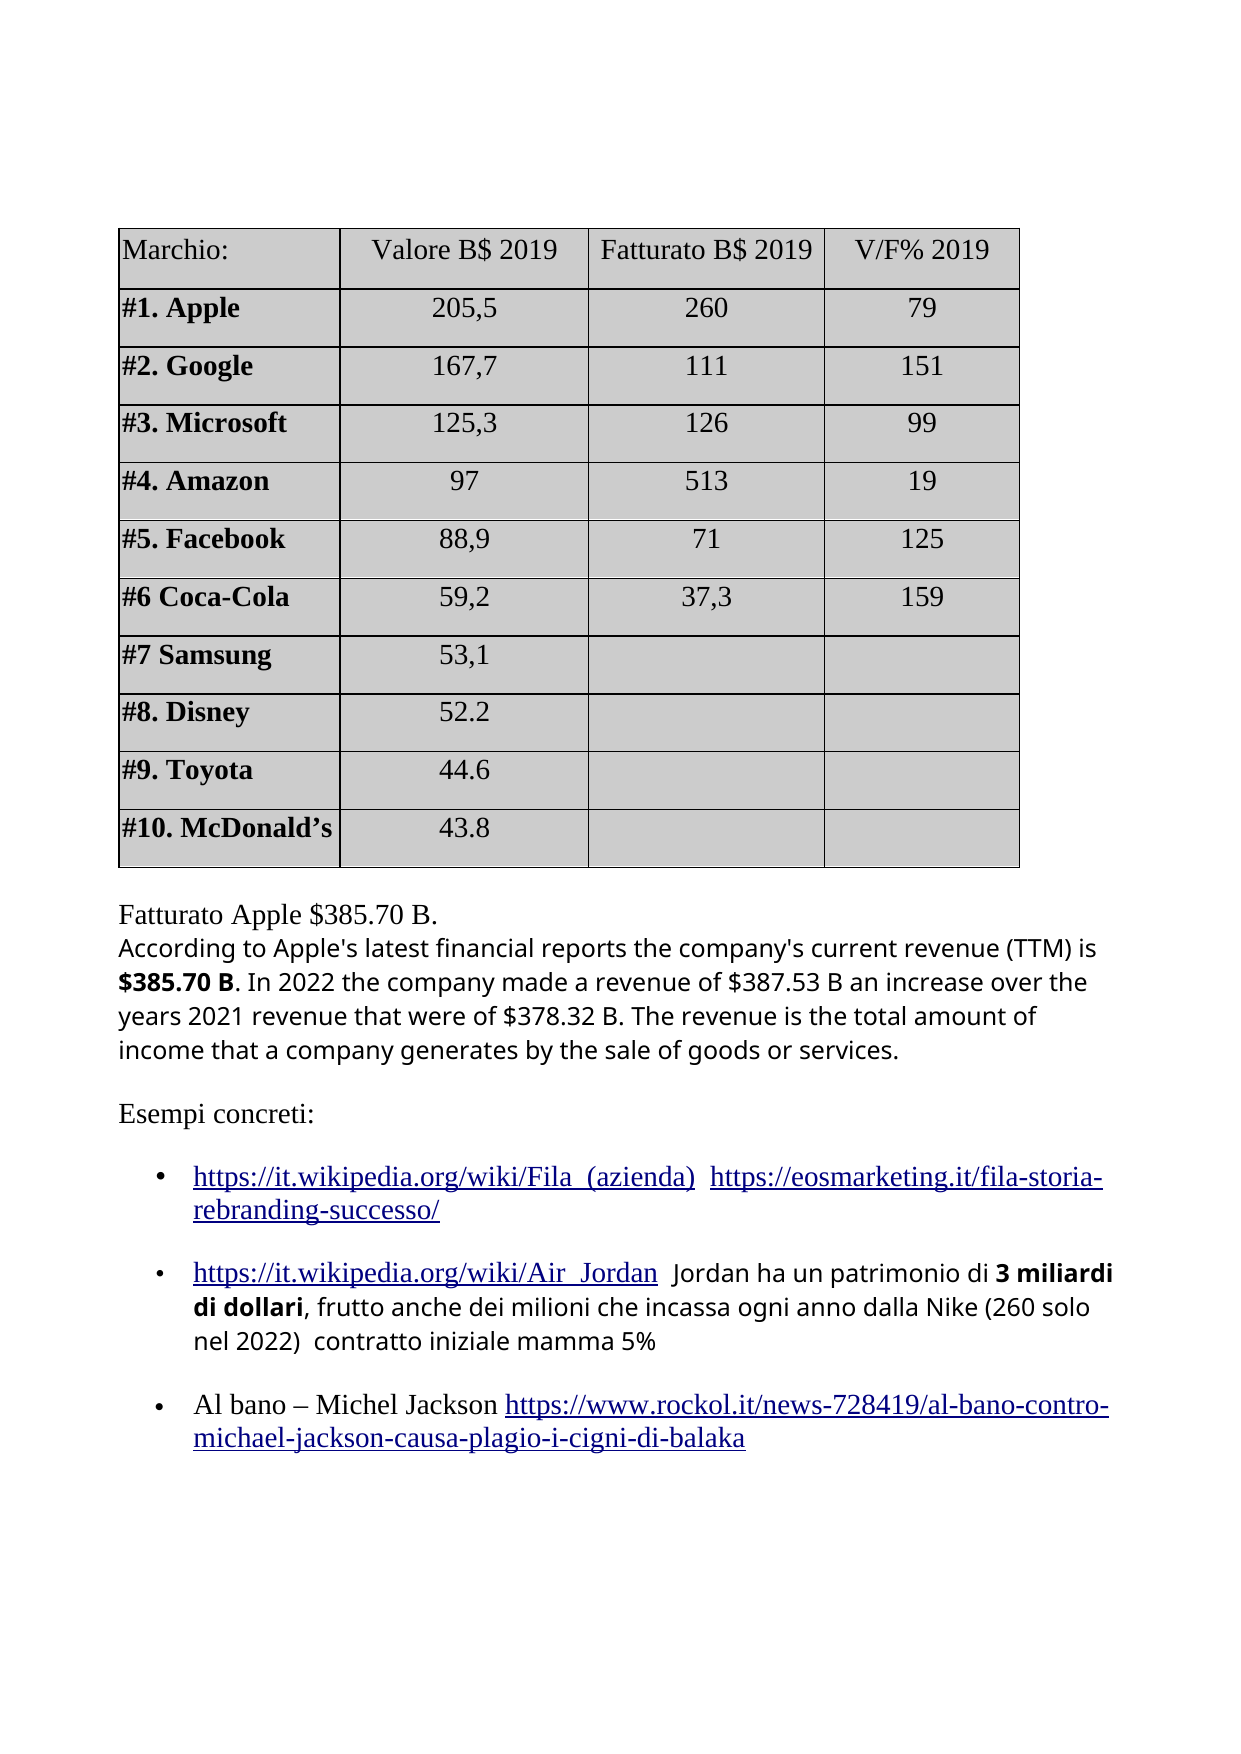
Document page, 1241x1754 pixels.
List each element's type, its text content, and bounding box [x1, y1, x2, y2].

table_cell 59,2 [341, 579, 588, 635]
list https://it.wikipedia.org/wiki/Air_Jordan Jordan ha un patrimonio di 3 miliardi di dollari, frutto anche dei milioni che incassa ogni anno dalla Nike (260 solo nel 2022) contratto iniziale mamma 5% [156, 1255, 1122, 1358]
table_cell #1. Apple [120, 290, 339, 346]
table_cell 125 [825, 521, 1019, 577]
table_cell #8. Disney [120, 695, 339, 751]
table_cell [825, 695, 1019, 751]
table_cell 71 [589, 521, 824, 577]
table_cell 167,7 [341, 348, 588, 404]
table_cell 99 [825, 406, 1019, 462]
table_cell #5. Facebook [120, 521, 339, 577]
table_cell 79 [825, 290, 1019, 346]
table_cell 151 [825, 348, 1019, 404]
table_cell #10. McDonald’s [120, 810, 339, 866]
table_header Fatturato B$ 2019 [589, 229, 824, 288]
list Al bano – Michel Jackson https://www.rockol.it/news-728419/al-bano-contro-michael-jackson-causa-plagio-i-cigni-di-balaka [156, 1387, 1122, 1454]
table_header Marchio: [120, 229, 339, 288]
table_cell 37,3 [589, 579, 824, 635]
table_header V/F% 2019 [825, 229, 1019, 288]
table_cell 52.2 [341, 695, 588, 751]
table_cell #3. Microsoft [120, 406, 339, 462]
table_cell [825, 810, 1019, 866]
table_cell 260 [589, 290, 824, 346]
table_cell 97 [341, 463, 588, 519]
table_cell #4. Amazon [120, 463, 339, 519]
text Fatturato Apple $385.70 B. [118, 897, 1122, 931]
table_cell [589, 752, 824, 809]
table_cell 88,9 [341, 521, 588, 577]
table_cell [589, 637, 824, 693]
text According to Apple's latest financial reports the company's current revenue (TTM) is $385.70 B. In 2022 the company made a revenue of $387.53 B an increase over the years 2021 revenue that were of $378.32 B. The revenue is the total amount of income that a company generates by the sale of goods or services. [118, 931, 1122, 1067]
table_cell 126 [589, 406, 824, 462]
table_cell 43.8 [341, 810, 588, 866]
table_cell #6 Coca-Cola [120, 579, 339, 635]
table_cell #9. Toyota [120, 752, 339, 809]
table_cell 53,1 [341, 637, 588, 693]
table_cell 205,5 [341, 290, 588, 346]
table_cell 19 [825, 463, 1019, 519]
table_cell 159 [825, 579, 1019, 635]
table_cell 513 [589, 463, 824, 519]
list https://it.wikipedia.org/wiki/Fila_(azienda) https://eosmarketing.it/fila-storia-rebranding-successo/ [156, 1159, 1122, 1226]
table_cell #2. Google [120, 348, 339, 404]
table_cell [825, 637, 1019, 693]
table_cell 44.6 [341, 752, 588, 809]
table_cell 111 [589, 348, 824, 404]
table_cell [825, 752, 1019, 809]
table_cell 125,3 [341, 406, 588, 462]
table_cell #7 Samsung [120, 637, 339, 693]
table_header Valore B$ 2019 [341, 229, 588, 288]
table_cell [589, 810, 824, 866]
table_cell [589, 695, 824, 751]
text Esempi concreti: [118, 1096, 1122, 1130]
